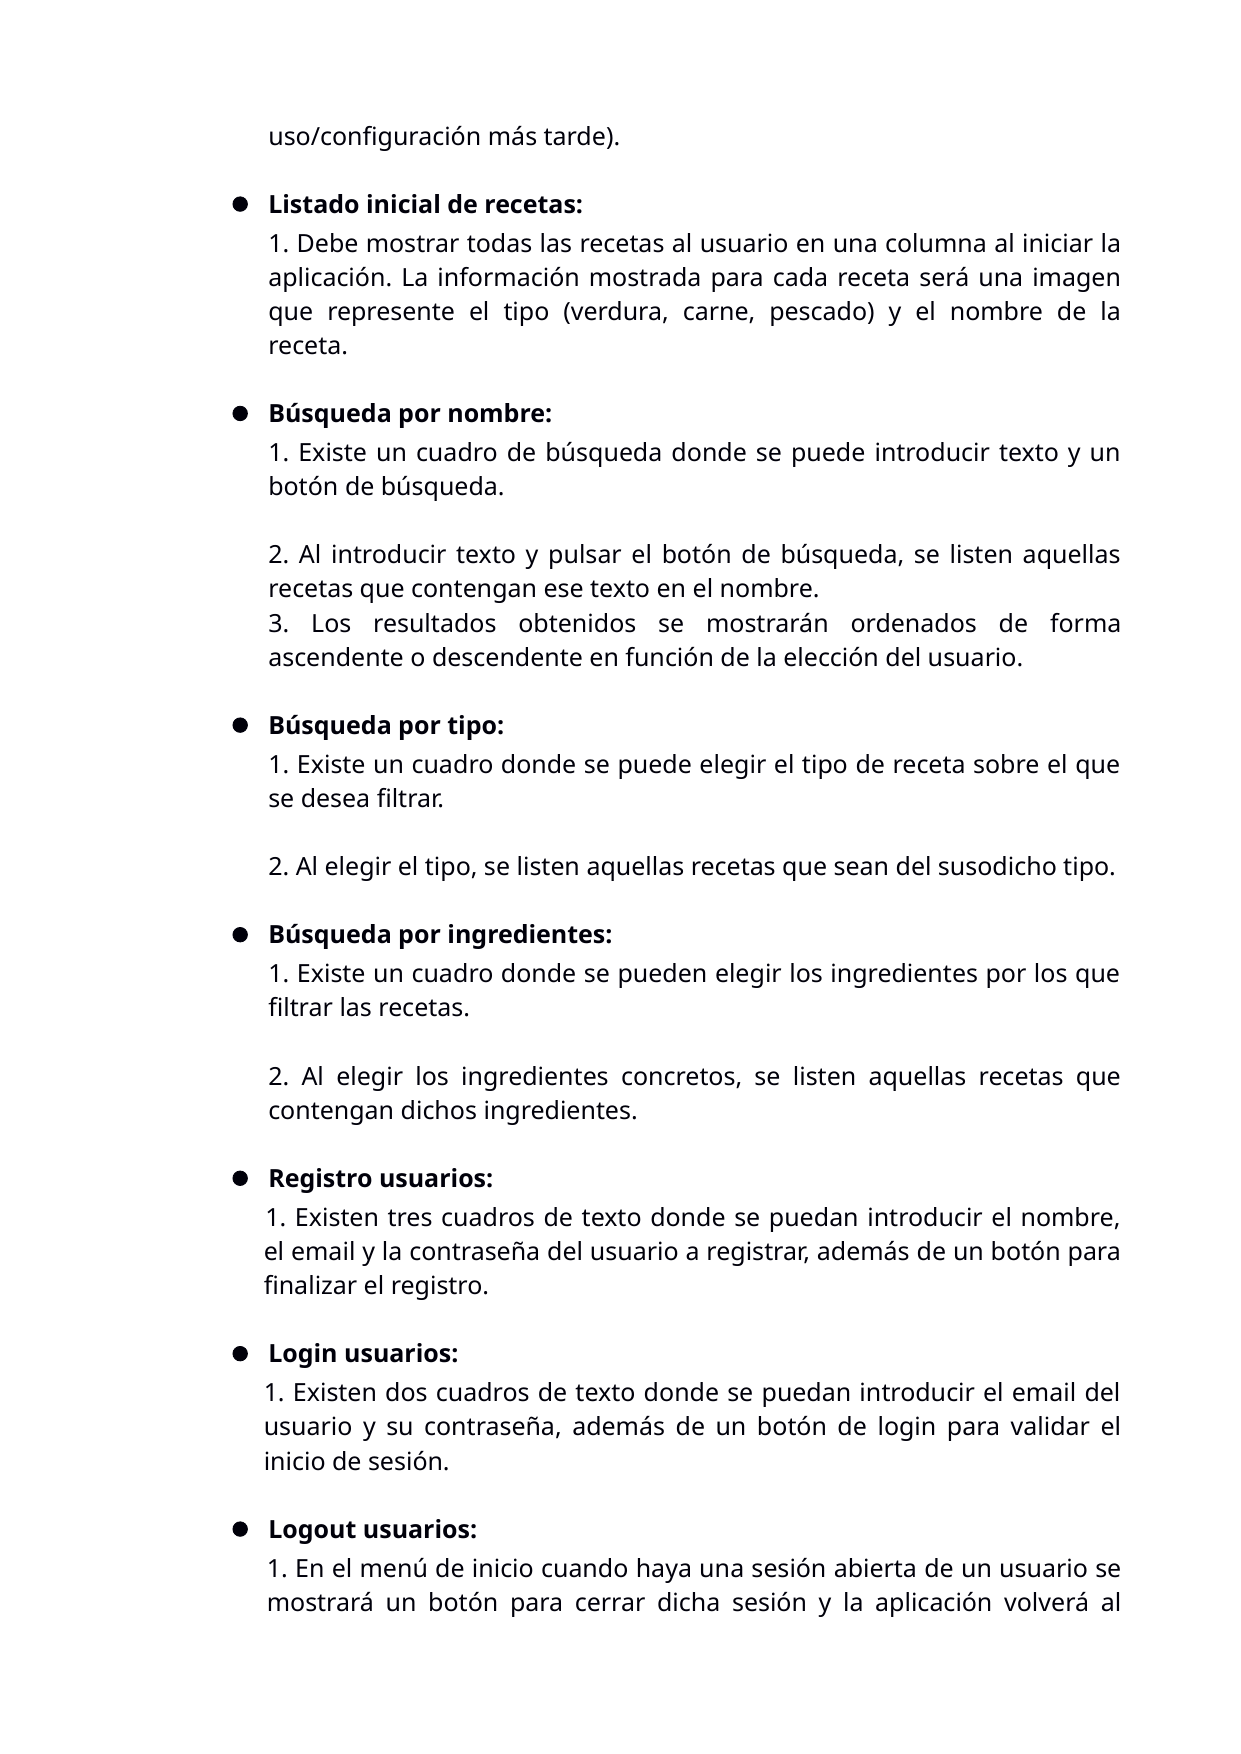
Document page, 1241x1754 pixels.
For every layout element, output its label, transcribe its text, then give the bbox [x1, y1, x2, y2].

text 2. Al elegir los ingredientes concretos, se listen aquellas recetas que contengan dichos ingredientes. [268, 1058, 1122, 1126]
list Registro usuarios: [231, 1160, 1122, 1194]
text 3. Los resultados obtenidos se mostrarán ordenados de forma ascendente o descendente en función de la elección del usuario. [268, 605, 1122, 673]
list Búsqueda por nombre: [231, 396, 1122, 430]
text 1. Existe un cuadro donde se puede elegir el tipo de receta sobre el que se desea filtrar. [268, 747, 1122, 815]
list Login usuarios: [231, 1336, 1122, 1370]
text 1. Existe un cuadro de búsqueda donde se puede introducir texto y un botón de búsqueda. [268, 435, 1122, 503]
text 1. En el menú de inicio cuando haya una sesión abierta de un usuario se mostrará un botón para cerrar dicha sesión y la aplicación volverá al [267, 1550, 1122, 1618]
text 1. Existe un cuadro donde se pueden elegir los ingredientes por los que filtrar las recetas. [268, 956, 1122, 1024]
text 1. Debe mostrar todas las recetas al usuario en una columna al iniciar la aplicación. La información mostrada para cada receta será una imagen que represente el tipo (verdura, carne, pescado) y el nombre de la receta. [268, 225, 1122, 362]
text 2. Al elegir el tipo, se listen aquellas recetas que sean del susodicho tipo. [268, 849, 1122, 883]
text uso/configuración más tarde). [268, 118, 1122, 152]
text 1. Existen tres cuadros de texto donde se puedan introducir el nombre, el email y la contraseña del usuario a registrar, además de un botón para finalizar el registro. [263, 1199, 1122, 1302]
list Búsqueda por tipo: [231, 707, 1122, 741]
list Búsqueda por ingredientes: [231, 917, 1122, 951]
text 2. Al introducir texto y pulsar el botón de búsqueda, se listen aquellas recetas que contengan ese texto en el nombre. [268, 537, 1122, 605]
list Logout usuarios: [231, 1511, 1122, 1545]
list Listado inicial de recetas: [231, 186, 1122, 220]
text 1. Existen dos cuadros de texto donde se puedan introducir el email del usuario y su contraseña, además de un botón de login para validar el inicio de sesión. [263, 1375, 1122, 1477]
